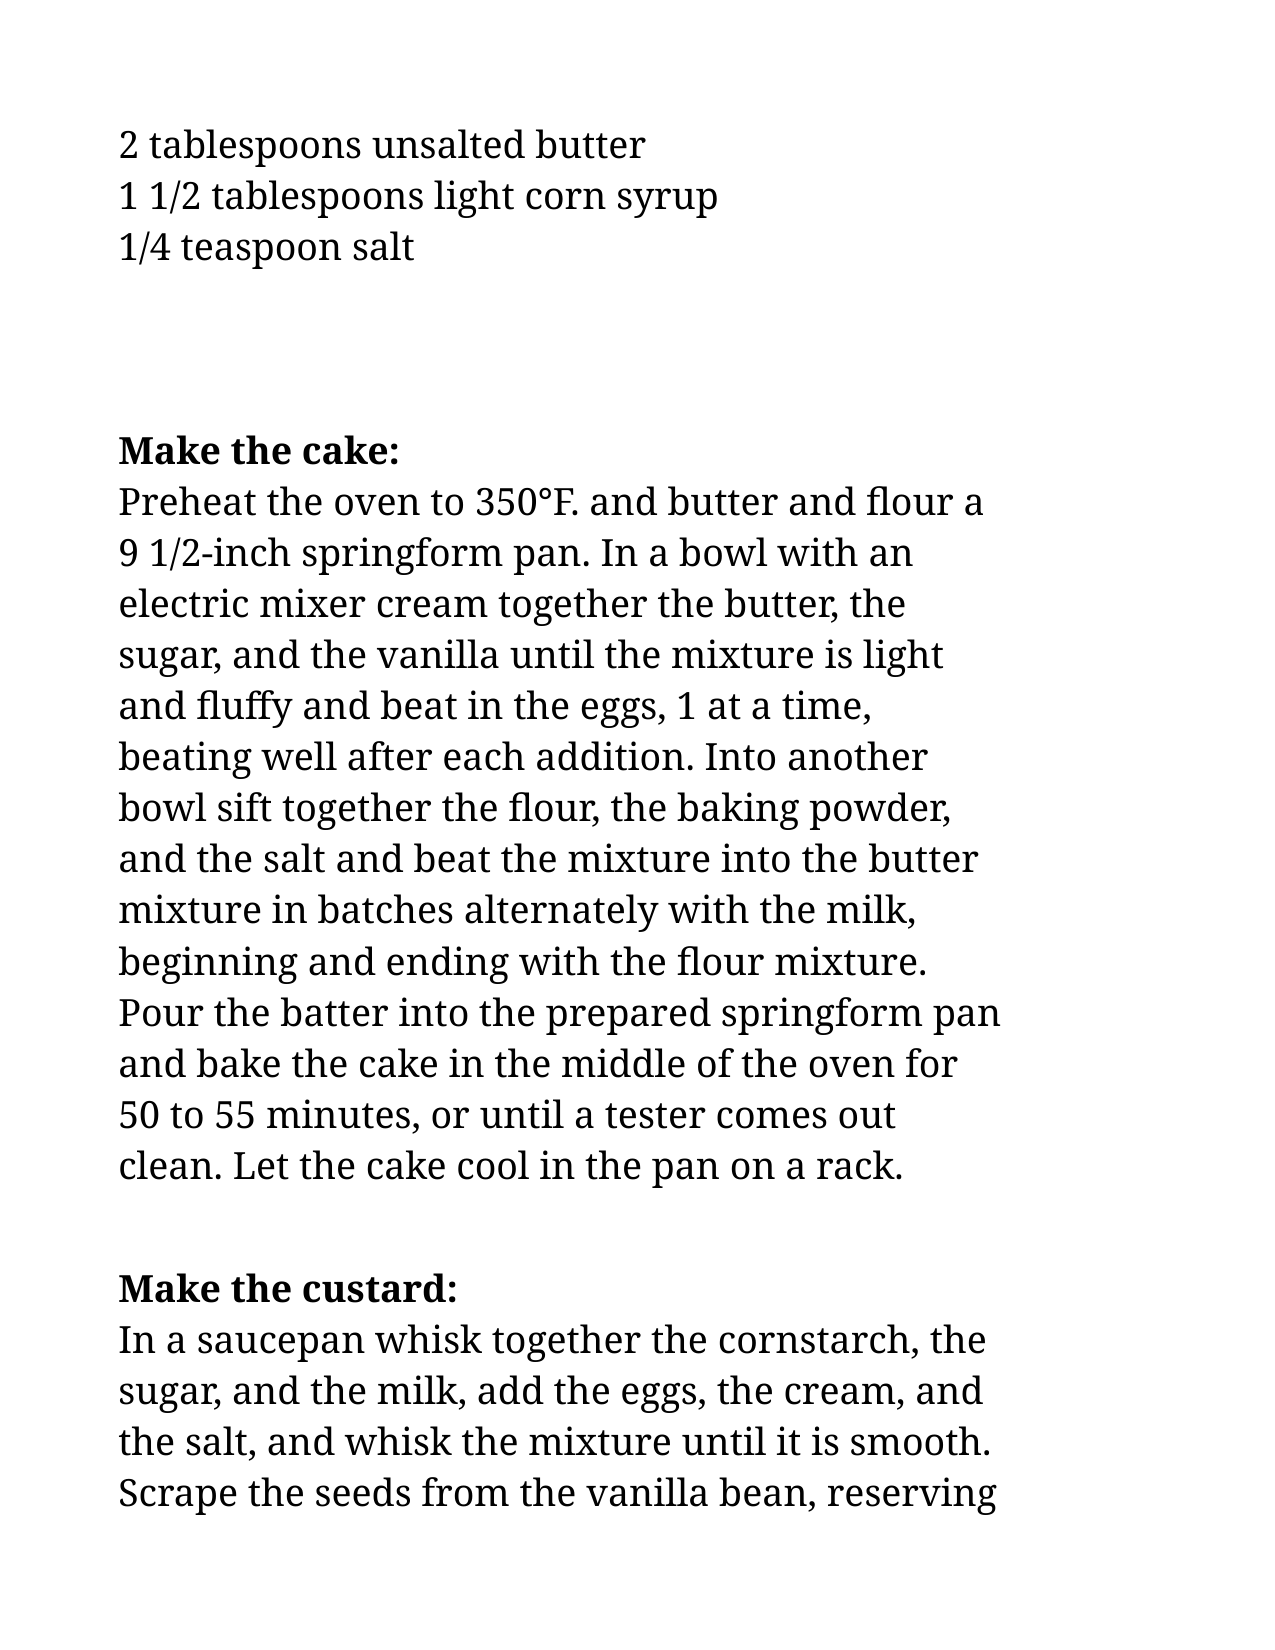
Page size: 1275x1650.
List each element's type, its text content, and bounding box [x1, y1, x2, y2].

table_header 2 tablespoons unsalted butter 1 1/2 tablespoons light corn syrup 1/4 teaspoon salt Make the cake: Preheat the oven to 350°F. and butter and flour a 9 1/2-inch springform pan. In a bowl with an electric mixer cream together the butter, the sugar, and the vanilla until the mixture is light and fluffy and beat in the eggs, 1 at a time, beating well after each addition. Into another bowl sift together the flour, the baking powder, and the salt and beat the mixture into the butter mixture in batches alternately with the milk, beginning and ending with the flour mixture. Pour the batter into the prepared springform pan and bake the cake in the middle of the oven for 50 to 55 minutes, or until a tester comes out clean. Let the cake cool in the pan on a rack. Make the custard: In a saucepan whisk together the cornstarch, the sugar, and the milk, add the eggs, the cream, and the salt, and whisk the mixture until it is smooth. Scrape the seeds from the vanilla bean, reserving [107, 118, 1018, 1517]
